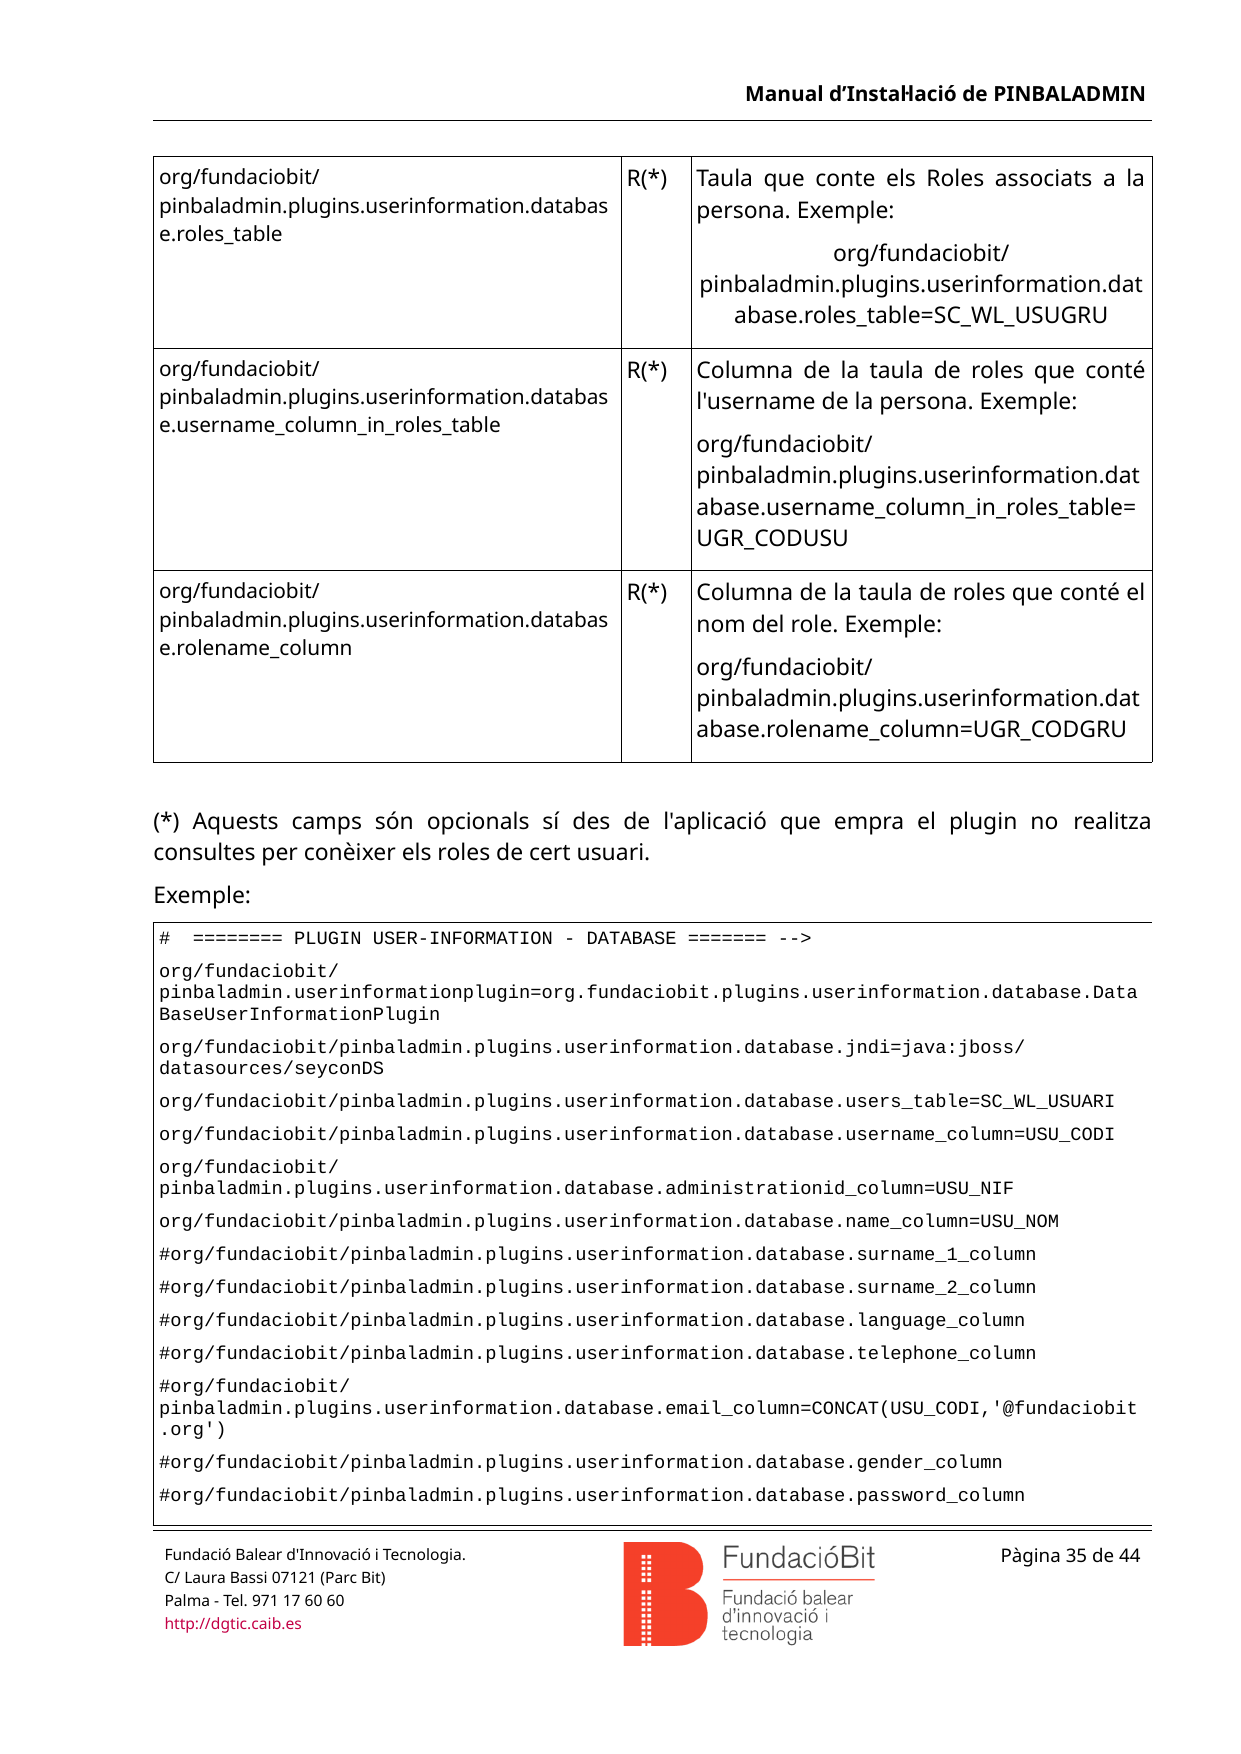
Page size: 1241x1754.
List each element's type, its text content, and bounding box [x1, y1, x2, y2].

table_cell Columna de la taula de roles que conté l'username de la persona. Exemple: org/fundaciobit/pinbaladmin.plugins.userinformation.database.username_column_in_roles_table=UGR_CODUSU [692, 349, 1152, 570]
table_cell R(*) [622, 571, 691, 762]
text (*) Aquests camps són opcionals sí des de l'aplicació que empra el plugin no realitza consultes per conèixer els roles de cert usuari. [153, 805, 1152, 867]
table_cell R(*) [622, 349, 691, 570]
table_cell Columna de la taula de roles que conté el nom del role. Exemple: org/fundaciobit/pinbaladmin.plugins.userinformation.database.rolename_column=UGR_CODGRU [692, 571, 1152, 762]
text Exemple: [153, 879, 1152, 910]
picture [623, 1542, 875, 1646]
table_header # ======== PLUGIN USER-INFORMATION - DATABASE ======= --> org/fundaciobit/pinbaladmin.userinformationplugin=org.fundaciobit.plugins.userinformation.database.DataBaseUserInformationPlugin org/fundaciobit/pinbaladmin.plugins.userinformation.database.jndi=java:jboss/datasources/seyconDS org/fundaciobit/pinbaladmin.plugins.userinformation.database.users_table=SC_WL_USUARI org/fundaciobit/pinbaladmin.plugins.userinformation.database.username_column=USU_CODI org/fundaciobit/pinbaladmin.plugins.userinformation.database.administrationid_column=USU_NIF org/fundaciobit/pinbaladmin.plugins.userinformation.database.name_column=USU_NOM #org/fundaciobit/pinbaladmin.plugins.userinformation.database.surname_1_column #org/fundaciobit/pinbaladmin.plugins.userinformation.database.surname_2_column #org/fundaciobit/pinbaladmin.plugins.userinformation.database.language_column #org/fundaciobit/pinbaladmin.plugins.userinformation.database.telephone_column #org/fundaciobit/pinbaladmin.plugins.userinformation.database.email_column=CONCAT(USU_CODI,'@fundaciobit.org') #org/fundaciobit/pinbaladmin.plugins.userinformation.database.gender_column #org/fundaciobit/pinbaladmin.plugins.userinformation.database.password_column [154, 923, 1152, 1524]
table_cell org/fundaciobit/pinbaladmin.plugins.userinformation.database.rolename_column [154, 571, 621, 762]
table_cell org/fundaciobit/pinbaladmin.plugins.userinformation.database.roles_table [154, 157, 621, 348]
table_cell R(*) [622, 157, 691, 348]
table_cell Taula que conte els Roles associats a la persona. Exemple: org/fundaciobit/pinbaladmin.plugins.userinformation.database.roles_table=SC_WL_USUGRU [692, 157, 1152, 348]
table_cell org/fundaciobit/pinbaladmin.plugins.userinformation.database.username_column_in_roles_table [154, 349, 621, 570]
